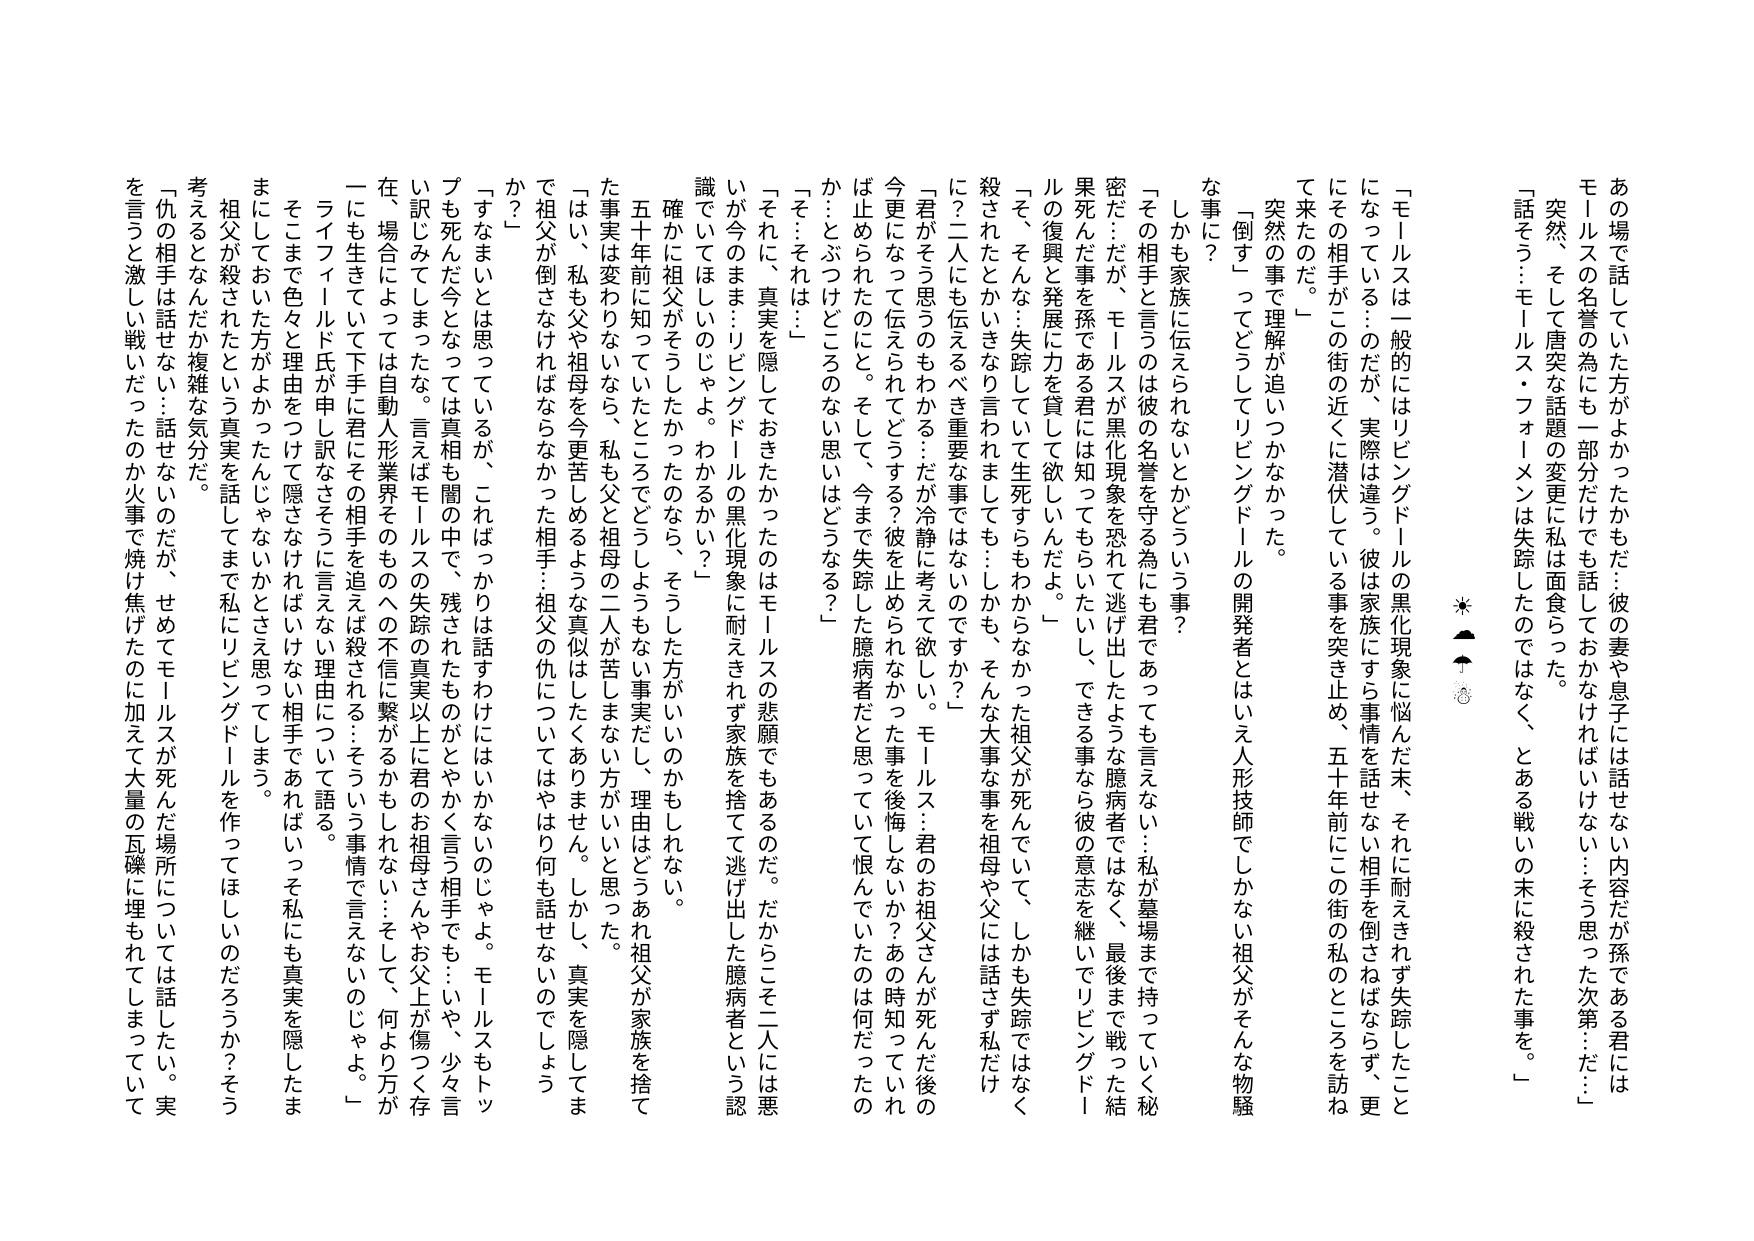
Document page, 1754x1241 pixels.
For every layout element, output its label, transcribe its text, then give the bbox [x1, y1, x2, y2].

text 「それに、真実を隠しておきたかったのはモールスの悲願でもあるのだ。だからこそ二人には悪いが今のまま…リビングドールの黒化現象に耐えきれず家族を捨てて逃げ出した臆病者という認識でいてほしいのじゃよ。わかるかい？」 [689, 176, 784, 1122]
text 「おっと、また横道に外れてしまった…いや、この話も本筋ではあるのだが、先の葬儀の時といい人形の話となるとつい熱くなってしまい、本来言おうとしていた事を忘れてしまう…私の悪い癖だよ。本当はモールスから口止めされている事だし、随分言おうかどうか悩んだ事で本当ならあの場で話していた方がよかったかもだ…彼の妻や息子には話せない内容だが孫である君にはモールスの名誉の為にも一部分だけでも話しておかなければいけない…そう思った次第…だ…」 [1572, 176, 1636, 1122]
text ☀☁☂☃ [1446, 176, 1480, 1122]
text そこまで色々と理由をつけて隠さなければいけない相手であればいっそ私にも真実を隠したままにしておいた方がよかったんじゃないかとさえ思ってしまう。 [246, 176, 309, 1122]
text しかも家族に伝えられないとかどういう事？ [1164, 176, 1196, 1122]
text 「話そう…モールス・フォーメンは失踪したのではなく、とある戦いの末に殺された事を。」 [1509, 176, 1541, 1122]
text ライフィールド氏が申し訳なさそうに言えない理由について語る。 [309, 176, 341, 1122]
text 突然の事で理解が追いつかなかった。 [1259, 176, 1291, 1122]
text 「倒す」ってどうしてリビングドールの開発者とはいえ人形技師でしかない祖父がそんな物騒な事に？ [1196, 176, 1259, 1122]
text 「はい、私も父や祖母を今更苦しめるような真似はしたくありません。しかし、真実を隠してまで祖父が倒さなければならなかった相手…祖父の仇についてはやはり何も話せないのでしょうか？」 [499, 176, 594, 1122]
text 「そ、そんな…失踪していて生死すらもわからなかった祖父が死んでいて、しかも失踪ではなく殺されたとかいきなり言われましても…しかも、そんな大事な事を祖母や父には話さず私だけに？二人にも伝えるべき重要な事ではないのですか？」 [943, 176, 1038, 1122]
text 「君がそう思うのもわかる…だが冷静に考えて欲しい。モールス…君のお祖父さんが死んだ後の今更になって伝えられてどうする？彼を止められなかった事を後悔しないか？あの時知っていれば止められたのにと。そして、今まで失踪した臆病者だと思っていて恨んでいたのは何だったのか…とぶつけどころのない思いはどうなる？」 [816, 176, 943, 1122]
text 「そ…それは…」 [784, 176, 816, 1122]
text 「仇の相手は話せない…話せないのだが、せめてモールスが死んだ場所については話したい。実を言うと激しい戦いだったのか火事で焼け焦げたのに加えて大量の瓦礫に埋もれてしまっていて今も遺体は見つかっていないのじゃ。そう言う意味では失踪と言うのもあながち間違いではないのだが生きていないのは確かだ。せめて孫の君だけでも墓参りをすればモールスも報われる気がしてな。ここに滞在する間に頃合いを見て行くといい。」 [119, 176, 183, 1122]
text 五十年前に知っていたところでどうしようもない事実だし、理由はどうあれ祖父が家族を捨てた事実は変わりないなら、私も父と祖母の二人が苦しまない方がいいと思った。 [594, 176, 658, 1122]
text 「モールスは一般的にはリビングドールの黒化現象に悩んだ末、それに耐えきれず失踪したことになっている…のだが、実際は違う。彼は家族にすら事情を話せない相手を倒さねばならず、更にその相手がこの街の近くに潜伏している事を突き止め、五十年前にこの街の私のところを訪ねて来たのだ。」 [1291, 176, 1418, 1122]
text 確かに祖父がそうしたかったのなら、そうした方がいいのかもしれない。 [658, 176, 689, 1122]
text 祖父が殺されたという真実を話してまで私にリビングドールを作ってほしいのだろうか？そう考えるとなんだか複雑な気分だ。 [183, 176, 246, 1122]
text 「すなまいとは思っているが、こればっかりは話すわけにはいかないのじゃよ。モールスもトップも死んだ今となっては真相も闇の中で、残されたものがとやかく言う相手でも…いや、少々言い訳じみてしまったな。言えばモールスの失踪の真実以上に君のお祖母さんやお父上が傷つく存在、場合によっては自動人形業界そのものへの不信に繋がるかもしれない…そして、何より万が一にも生きていて下手に君にその相手を追えば殺される…そういう事情で言えないのじゃよ。」 [341, 176, 499, 1122]
text 「その相手と言うのは彼の名誉を守る為にも君であっても言えない…私が墓場まで持っていく秘密だ…だが、モールスが黒化現象を恐れて逃げ出したような臆病者ではなく、最後まで戦った結果死んだ事を孫である君には知ってもらいたいし、できる事なら彼の意志を継いでリビングドールの復興と発展に力を貸して欲しいんだよ。」 [1038, 176, 1164, 1122]
text 突然、そして唐突な話題の変更に私は面食らった。 [1541, 176, 1572, 1122]
